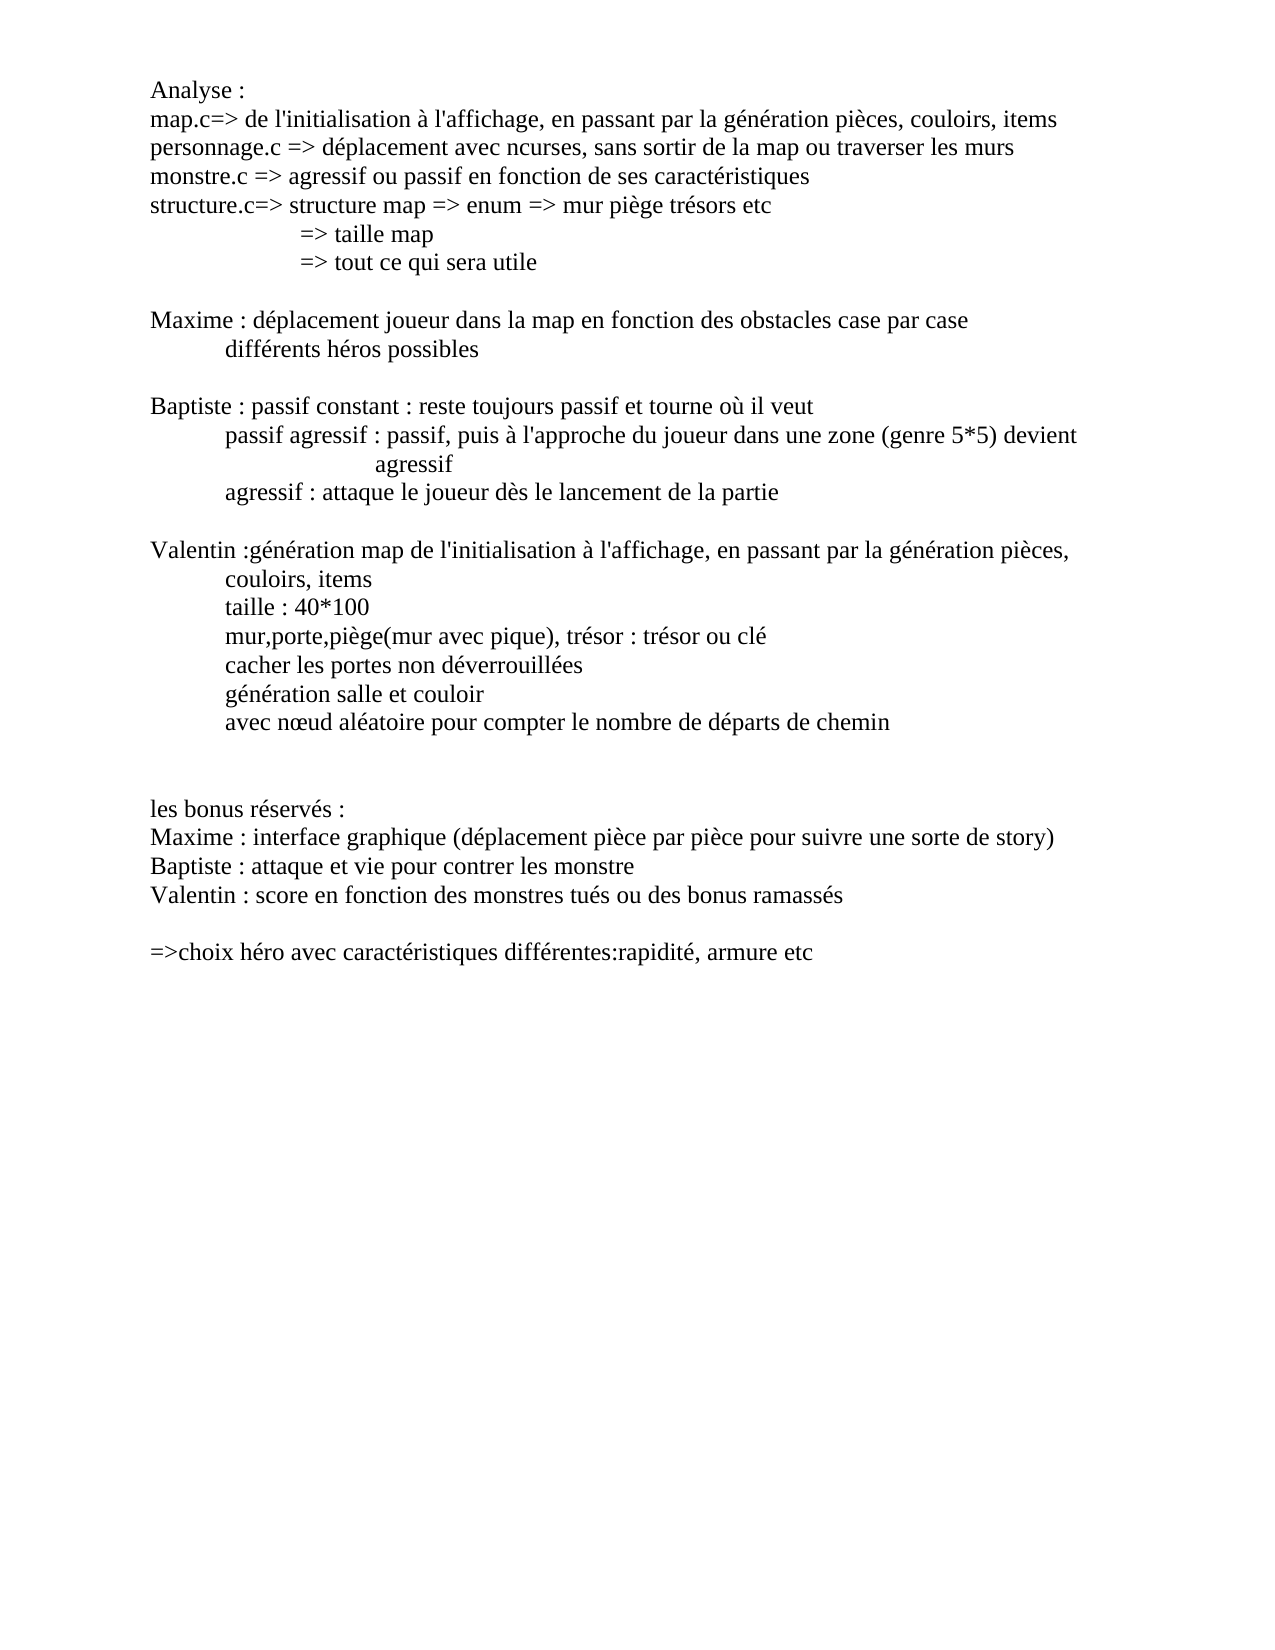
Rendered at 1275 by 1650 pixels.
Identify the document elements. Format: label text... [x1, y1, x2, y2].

text structure.c=> structure map => enum => mur piège trésors etc [150, 190, 1125, 219]
text map.c=> de l'initialisation à l'affichage, en passant par la génération pièces, couloirs, items [150, 104, 1125, 132]
text les bonus réservés : [150, 794, 1125, 822]
text Baptiste : passif constant : reste toujours passif et tourne où il veut [150, 391, 1125, 420]
text Valentin : score en fonction des monstres tués ou des bonus ramassés [150, 880, 1125, 909]
text taille : 40*100 [150, 592, 1125, 621]
text => tout ce qui sera utile [150, 247, 1125, 276]
text personnage.c => déplacement avec ncurses, sans sortir de la map ou traverser les murs [150, 132, 1125, 161]
text Analyse : [150, 75, 1125, 104]
text Maxime : interface graphique (déplacement pièce par pièce pour suivre une sorte de story) [150, 822, 1125, 851]
text =>choix héro avec caractéristiques différentes:rapidité, armure etc [150, 937, 1125, 966]
text mur,porte,piège(mur avec pique), trésor : trésor ou clé [150, 621, 1125, 650]
text cacher les portes non déverrouillées [150, 650, 1125, 679]
text => taille map [150, 219, 1125, 247]
text agressif : attaque le joueur dès le lancement de la partie [150, 477, 1125, 506]
text Maxime : déplacement joueur dans la map en fonction des obstacles case par case [150, 305, 1125, 334]
text avec nœud aléatoire pour compter le nombre de départs de chemin [150, 707, 1125, 736]
text passif agressif : passif, puis à l'approche du joueur dans une zone (genre 5*5) devient agressif [150, 420, 1125, 477]
text Valentin :génération map de l'initialisation à l'affichage, en passant par la génération pièces, couloirs, items [150, 535, 1125, 592]
text Baptiste : attaque et vie pour contrer les monstre [150, 851, 1125, 880]
text différents héros possibles [150, 334, 1125, 362]
text monstre.c => agressif ou passif en fonction de ses caractéristiques [150, 161, 1125, 190]
text génération salle et couloir [150, 679, 1125, 707]
